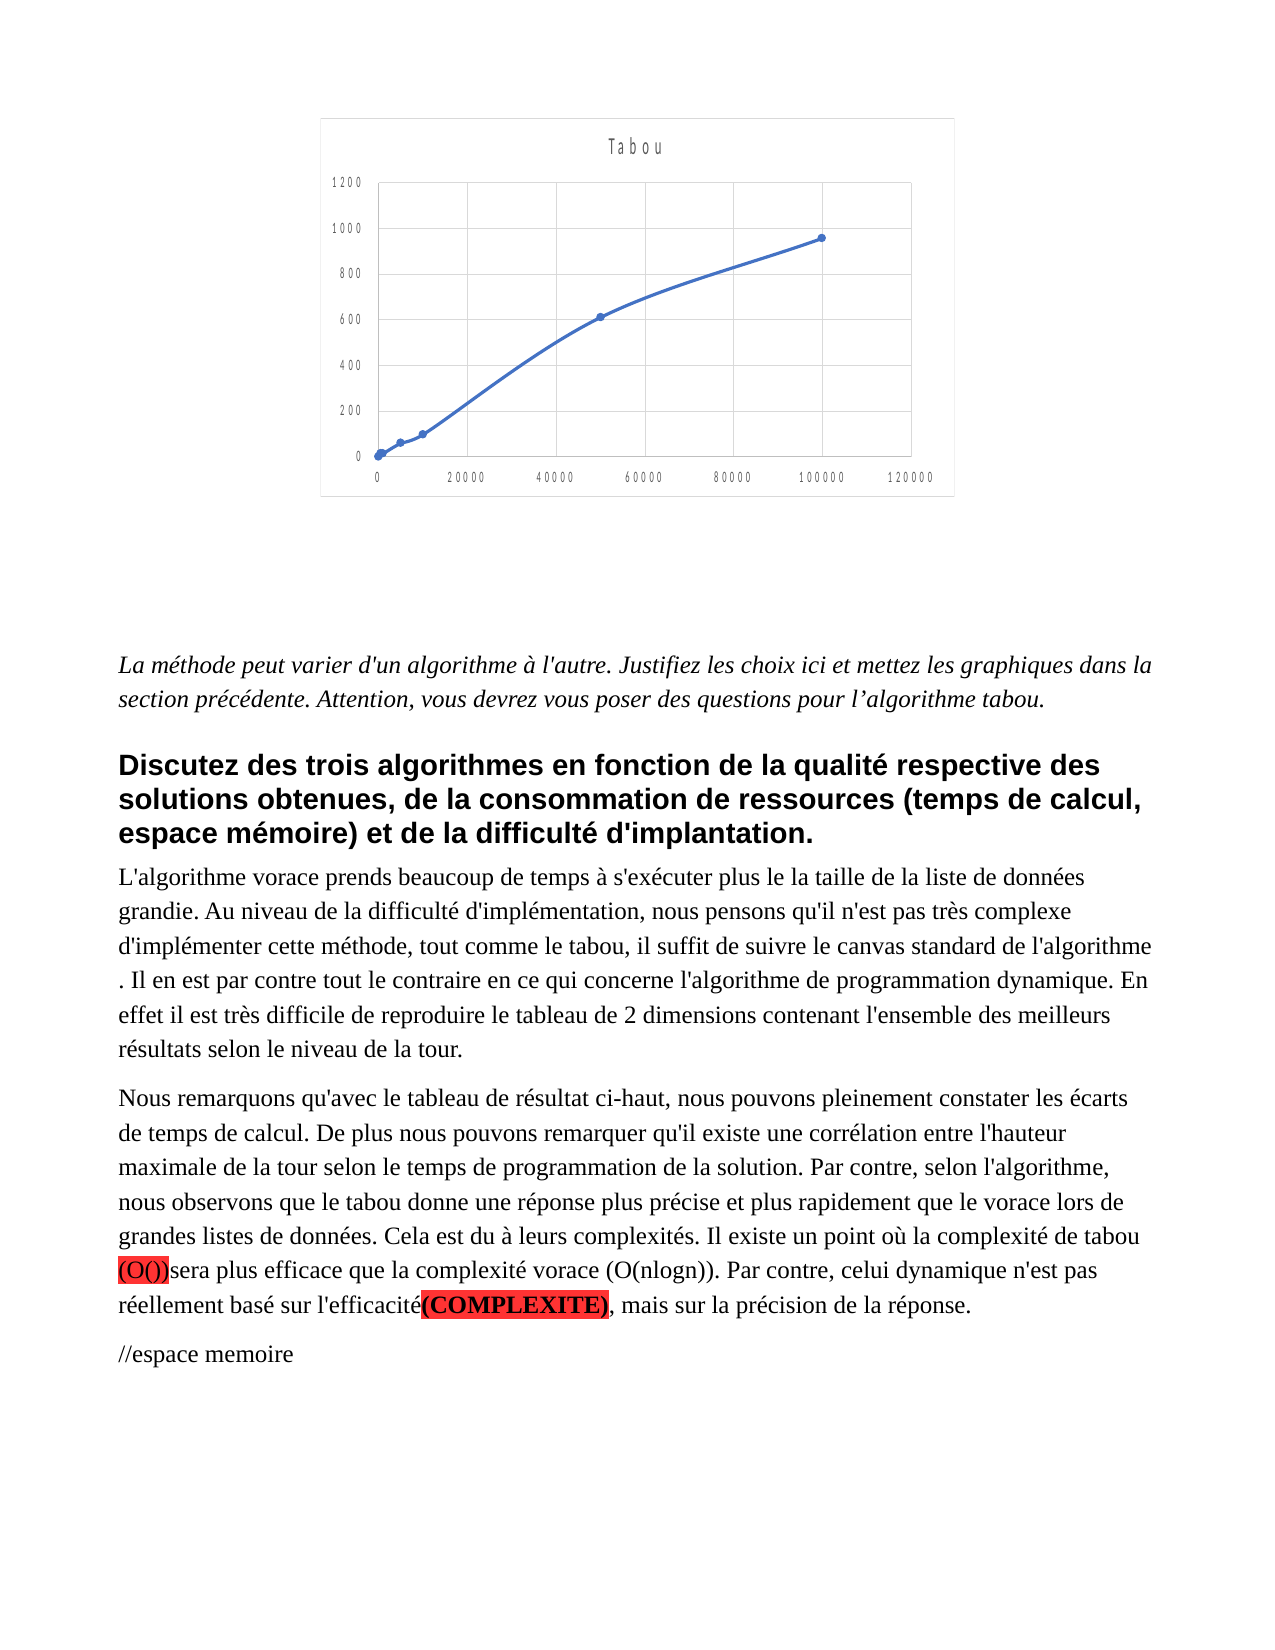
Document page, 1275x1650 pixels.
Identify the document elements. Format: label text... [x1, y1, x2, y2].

text //espace memoire [118, 1339, 1157, 1368]
text L'algorithme vorace prends beaucoup de temps à s'exécuter plus le la taille de la liste de données grandie. Au niveau de la difficulté d'implémentation, nous pensons qu'il n'est pas très complexe d'implémenter cette méthode, tout comme le tabou, il suffit de suivre le canvas standard de l'algorithme . Il en est par contre tout le contraire en ce qui concerne l'algorithme de programmation dynamique. En effet il est très difficile de reproduire le tableau de 2 dimensions contenant l'ensemble des meilleurs résultats selon le niveau de la tour. [118, 862, 1157, 1063]
text La méthode peut varier d'un algorithme à l'autre. Justifiez les choix ici et mettez les graphiques dans la section précédente. Attention, vous devrez vous poser des questions pour l’algorithme tabou. [118, 650, 1157, 713]
subtitle Discutez des trois algorithmes en fonction de la qualité respective des solutions obtenues, de la consommation de ressources (temps de calcul, espace mémoire) et de la difficulté d'implantation. [118, 748, 1157, 849]
text Nous remarquons qu'avec le tableau de résultat ci-haut, nous pouvons pleinement constater les écarts de temps de calcul. De plus nous pouvons remarquer qu'il existe une corrélation entre l'hauteur maximale de la tour selon le temps de programmation de la solution. Par contre, selon l'algorithme, nous observons que le tabou donne une réponse plus précise et plus rapidement que le vorace lors de grandes listes de données. Cela est du à leurs complexités. Il existe un point où la complexité de tabou (O())sera plus efficace que la complexité vorace (O(nlogn)). Par contre, celui dynamique n'est pas réellement basé sur l'efficacité(COMPLEXITE), mais sur la précision de la réponse. [118, 1083, 1157, 1319]
